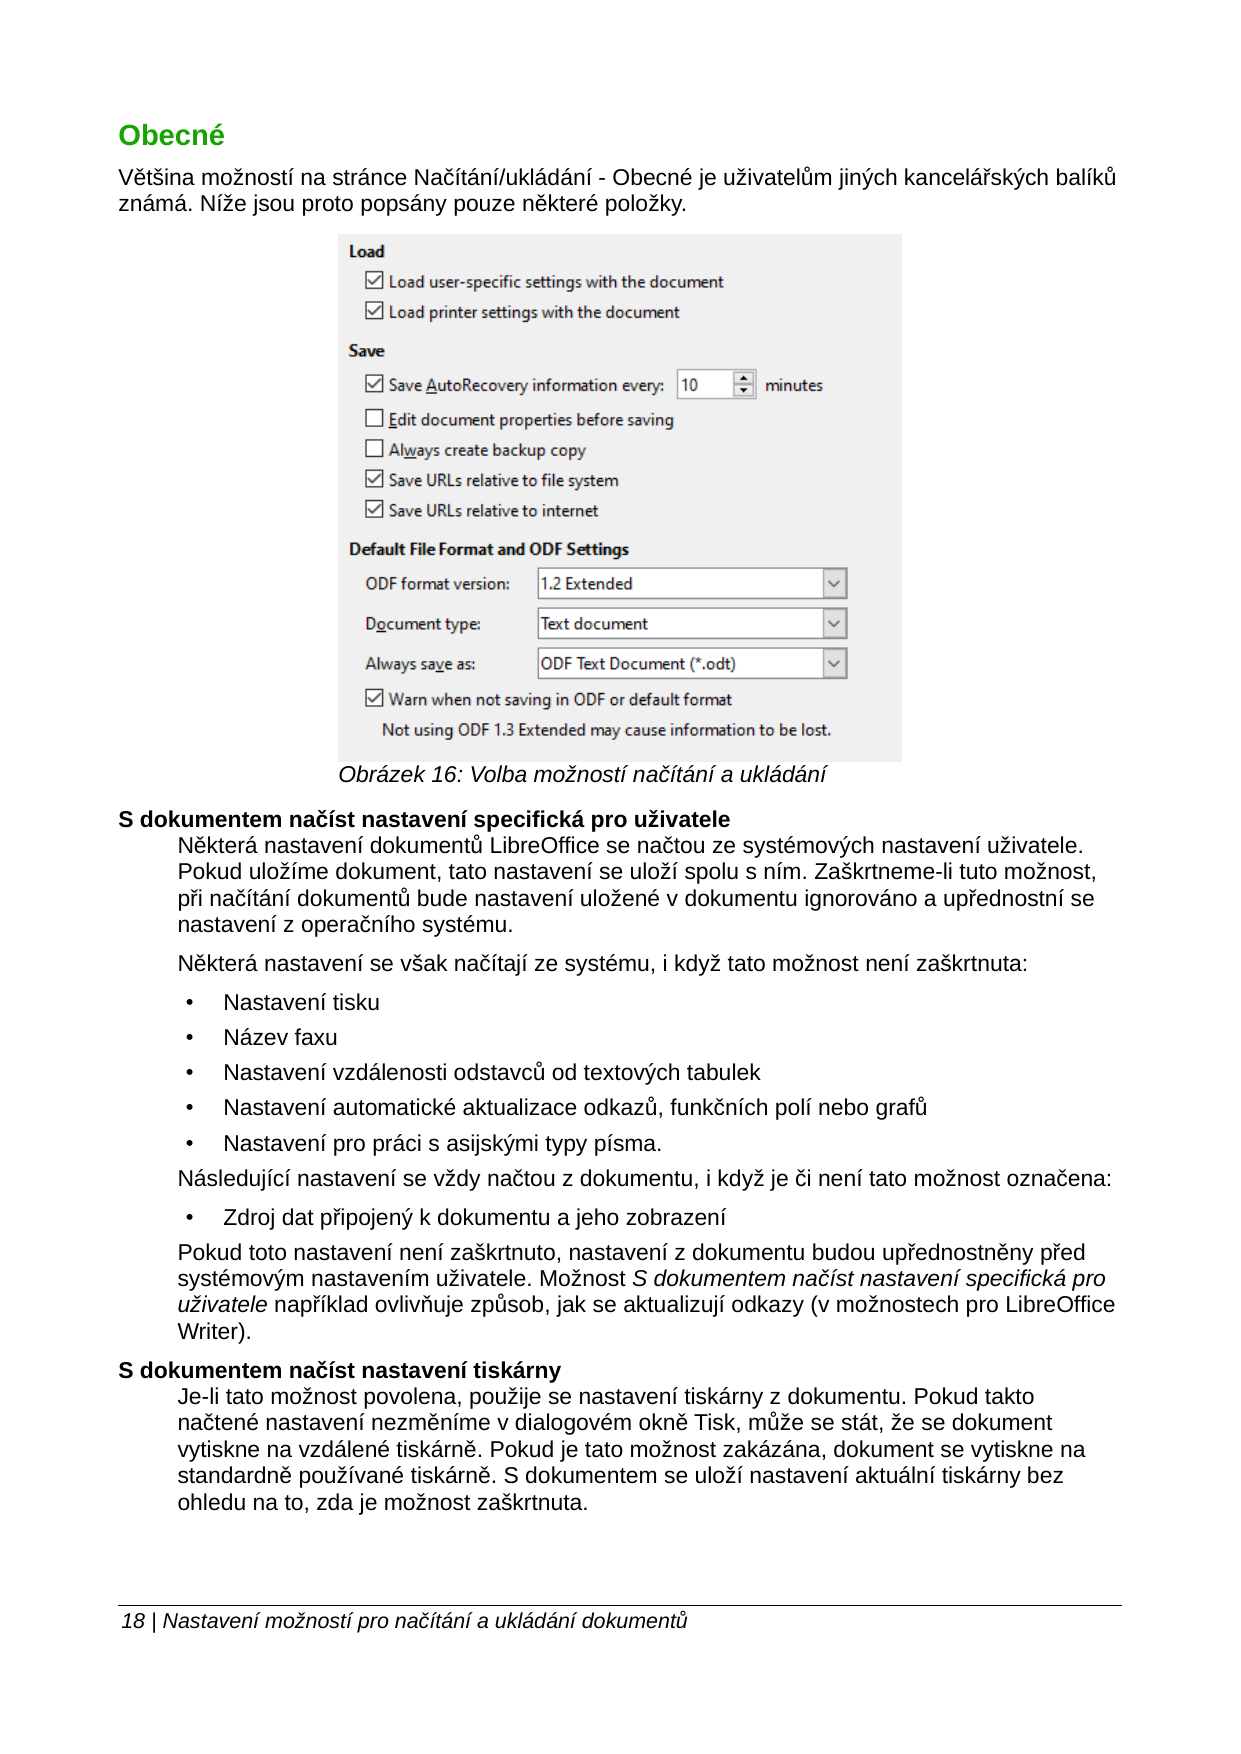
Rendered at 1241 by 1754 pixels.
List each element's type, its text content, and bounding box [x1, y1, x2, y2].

list Nastavení automatické aktualizace odkazů, funkčních polí nebo grafů [186, 1094, 1122, 1121]
list Zdroj dat připojený k dokumentu a jeho zobrazení [186, 1203, 1122, 1230]
list Nastavení vzdálenosti odstavců od textových tabulek [186, 1059, 1122, 1085]
text Většina možností na stránce Načítání/ukládání - Obecné je uživatelům jiných kancelářských balíků známá. Níže jsou proto popsány pouze některé položky. [118, 163, 1122, 216]
subtitle Obecné [118, 118, 1122, 152]
picture [338, 234, 903, 762]
text Obrázek 16: Volba možností načítání a ukládání [338, 762, 902, 788]
text [338, 229, 902, 234]
list Nastavení tisku [186, 989, 1122, 1015]
text S dokumentem načíst nastavení specifická pro uživatele [118, 806, 1122, 832]
text Je-li tato možnost povolena, použije se nastavení tiskárny z dokumentu. Pokud takto načtené nastavení nezměníme v dialogovém okně Tisk, může se stát, že se dokument vytiskne na vzdálené tiskárně. Pokud je tato možnost zakázána, dokument se vytiskne na standardně používané tiskárně. S dokumentem se uloží nastavení aktuální tiskárny bez ohledu na to, zda je možnost zaškrtnuta. [177, 1383, 1122, 1515]
text Některá nastavení dokumentů LibreOffice se načtou ze systémových nastavení uživatele. Pokud uložíme dokument, tato nastavení se uloží spolu s ním. Zaškrtneme-li tuto možnost, při načítání dokumentů bude nastavení uložené v dokumentu ignorováno a upřednostní se nastavení z operačního systému. [177, 832, 1122, 937]
text Následující nastavení se vždy načtou z dokumentu, i když je či není tato možnost označena: [177, 1165, 1122, 1191]
text Pokud toto nastavení není zaškrtnuto, nastavení z dokumentu budou upřednostněny před systémovým nastavením uživatele. Možnost S dokumentem načíst nastavení specifická pro uživatele například ovlivňuje způsob, jak se aktualizují odkazy (v možnostech pro LibreOffice Writer). [177, 1239, 1122, 1344]
text Některá nastavení se však načítají ze systému, i když tato možnost není zaškrtnuta: [177, 950, 1122, 976]
text S dokumentem načíst nastavení tiskárny [118, 1357, 1122, 1383]
list Název faxu [186, 1024, 1122, 1050]
list Nastavení pro práci s asijskými typy písma. [186, 1129, 1122, 1156]
